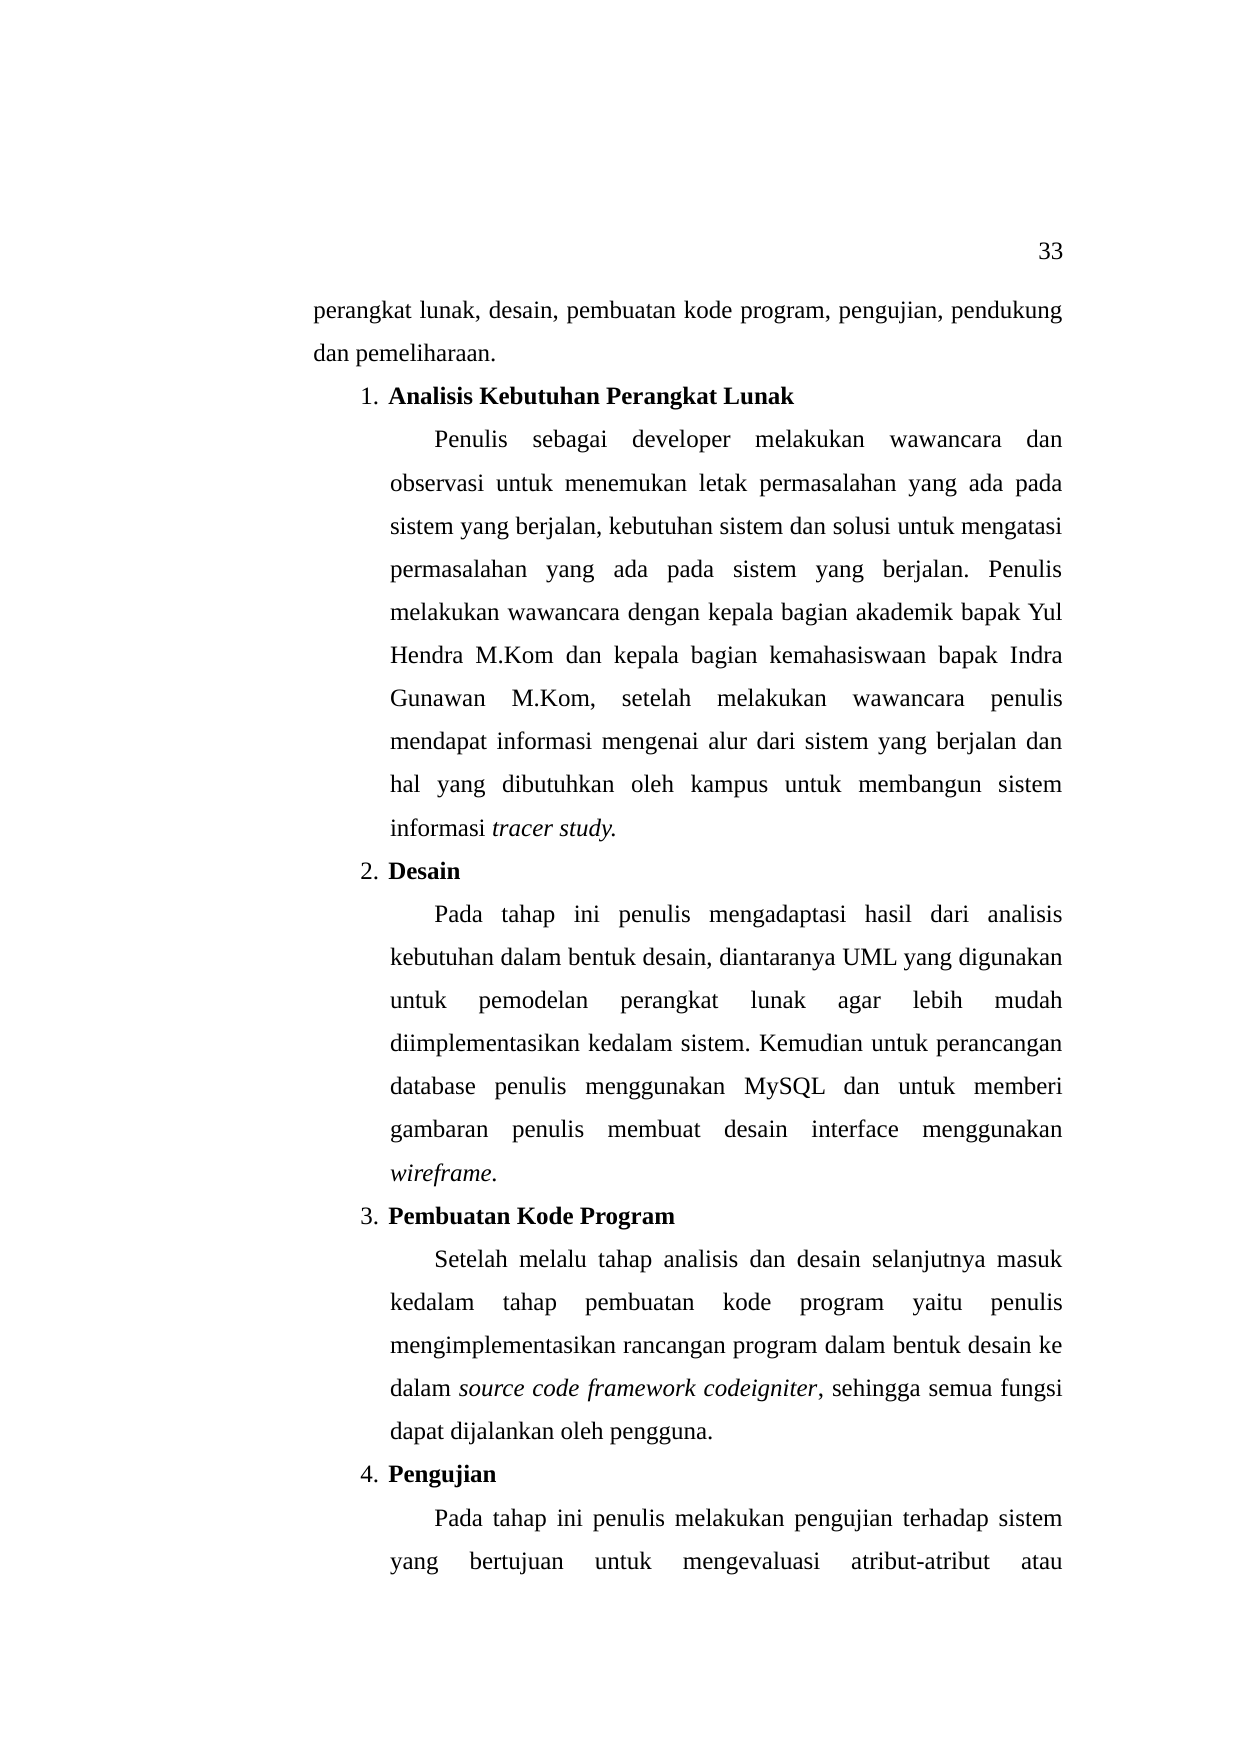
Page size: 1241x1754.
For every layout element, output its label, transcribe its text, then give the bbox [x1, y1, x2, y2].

list perangkat lunak, desain, pembuatan kode program, pengujian, pendukung dan pemeliharaan. [313, 295, 1063, 367]
list Pada tahap ini penulis melakukan pengujian terhadap sistem yang bertujuan untuk mengevaluasi atribut-atribut atau [366, 1503, 1063, 1574]
list Desain [360, 856, 1063, 884]
list Setelah melalu tahap analisis dan desain selanjutnya masuk kedalam tahap pembuatan kode program yaitu penulis mengimplementasikan rancangan program dalam bentuk desain ke dalam source code framework codeigniter, sehingga semua fungsi dapat dijalankan oleh pengguna. [366, 1244, 1063, 1445]
list Pada tahap ini penulis mengadaptasi hasil dari analisis kebutuhan dalam bentuk desain, diantaranya UML yang digunakan untuk pemodelan perangkat lunak agar lebih mudah diimplementasikan kedalam sistem. Kemudian untuk perancangan database penulis menggunakan MySQL dan untuk memberi gambaran penulis membuat desain interface menggunakan wireframe. [366, 899, 1063, 1186]
list Pembuatan Kode Program [360, 1201, 1063, 1229]
list Penulis sebagai developer melakukan wawancara dan observasi untuk menemukan letak permasalahan yang ada pada sistem yang berjalan, kebutuhan sistem dan solusi untuk mengatasi permasalahan yang ada pada sistem yang berjalan. Penulis melakukan wawancara dengan kepala bagian akademik bapak Yul Hendra M.Kom dan kepala bagian kemahasiswaan bapak Indra Gunawan M.Kom, setelah melakukan wawancara penulis mendapat informasi mengenai alur dari sistem yang berjalan dan hal yang dibutuhkan oleh kampus untuk membangun sistem informasi tracer study. [348, 424, 1063, 841]
list Pengujian [360, 1459, 1063, 1488]
list Analisis Kebutuhan Perangkat Lunak [360, 381, 1063, 410]
